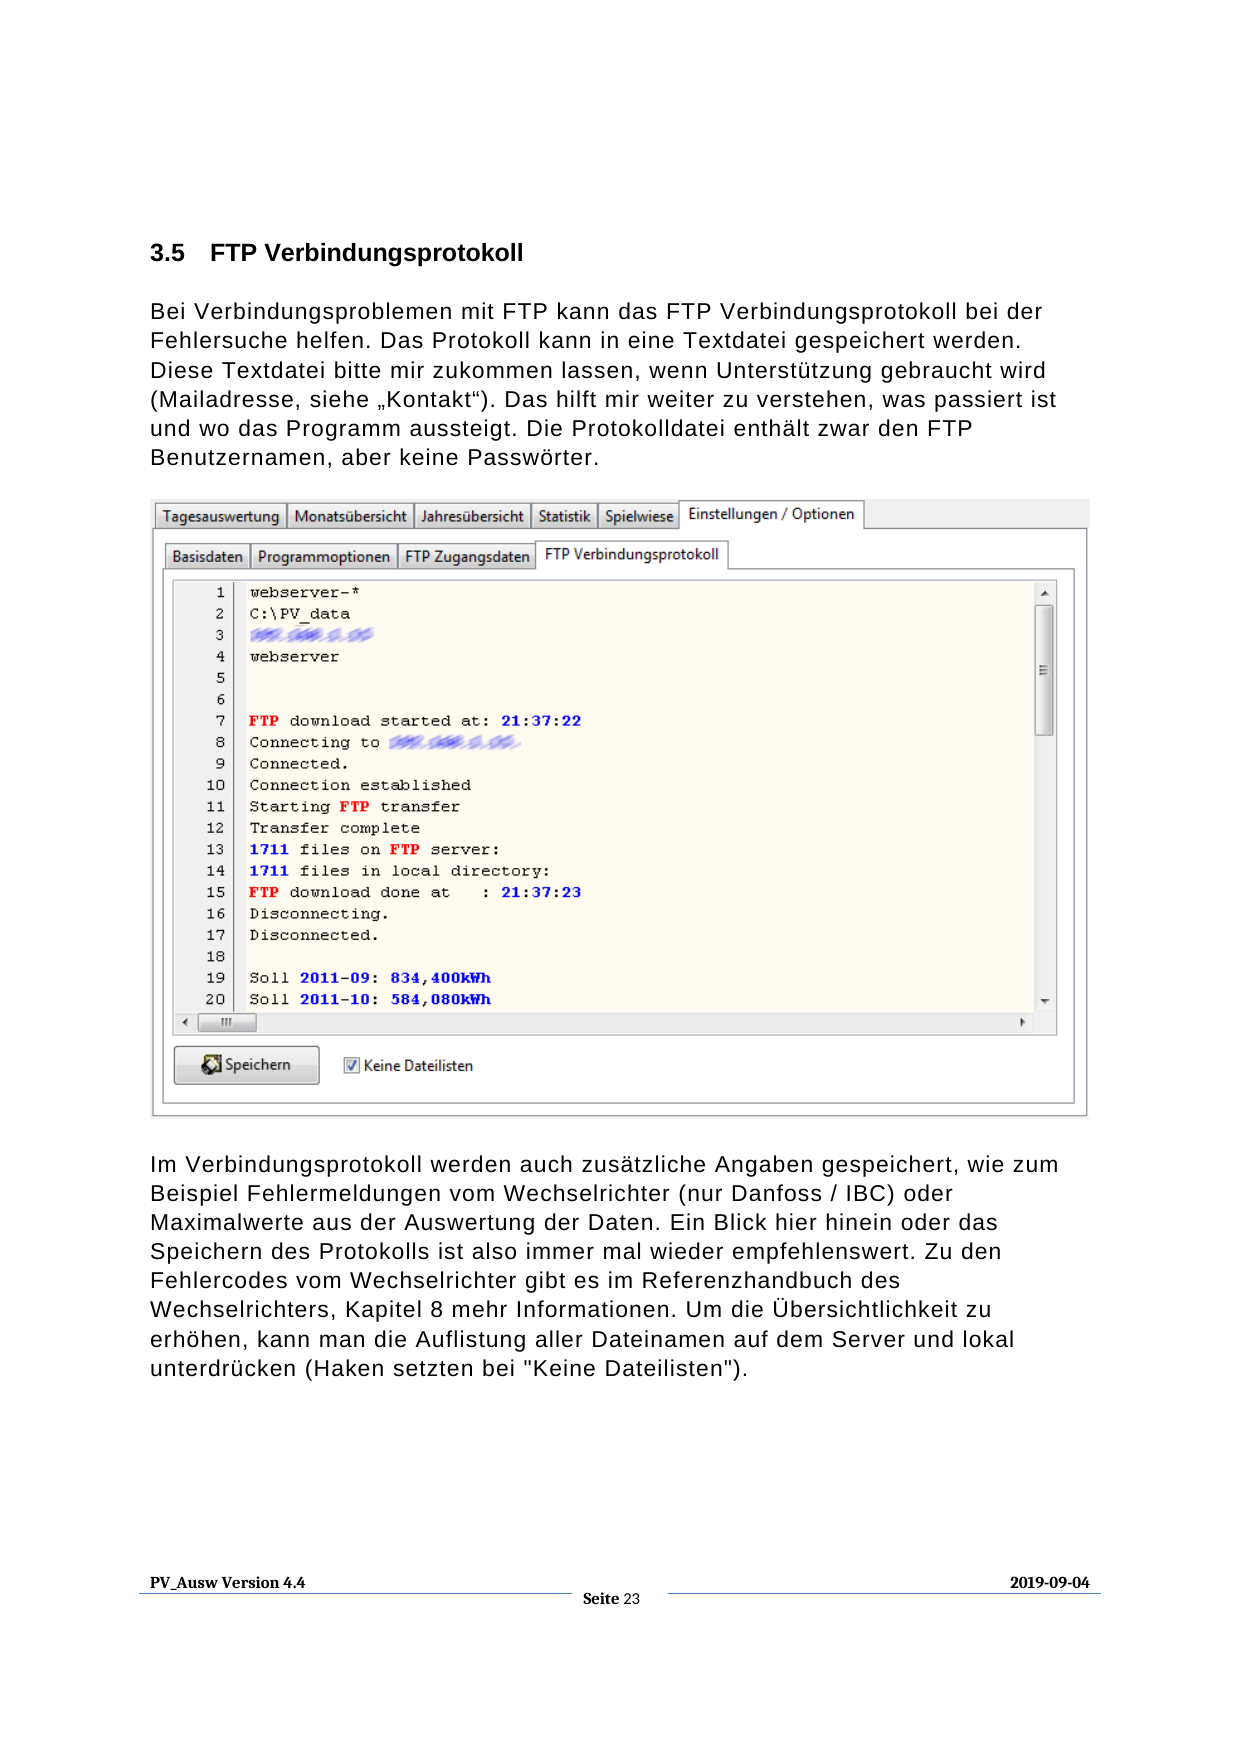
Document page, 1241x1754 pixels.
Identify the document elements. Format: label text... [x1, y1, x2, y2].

text Im Verbindungsprotokoll werden auch zusätzliche Angaben gespeichert, wie zum Beispiel Fehlermeldungen vom Wechselrichter (nur Danfoss / IBC) oder Maximalwerte aus der Auswertung der Daten. Ein Blick hier hinein oder das Speichern des Protokolls ist also immer mal wieder empfehlenswert. Zu den Fehlercodes vom Wechselrichter gibt es im Referenzhandbuch des Wechselrichters, Kapitel 8 mehr Informationen. Um die Übersichtlichkeit zu erhöhen, kann man die Auflistung aller Dateinamen auf dem Server und lokal unterdrücken (Haken setzten bei "Keine Dateilisten"). [150, 1148, 1090, 1381]
text Bei Verbindungsproblemen mit FTP kann das FTP Verbindungsprotokoll bei der Fehlersuche helfen. Das Protokoll kann in eine Textdatei gespeichert werden. Diese Textdatei bitte mir zukommen lassen, wenn Unterstützung gebraucht wird (Mailadresse, siehe „Kontakt“). Das hilft mir weiter zu verstehen, was passiert ist und wo das Programm aussteigt. Die Protokolldatei enthält zwar den FTP Benutzernamen, aber keine Passwörter. [150, 295, 1090, 470]
picture [150, 499, 1090, 1119]
subtitle FTP Verbindungsprotokoll [150, 237, 1090, 266]
